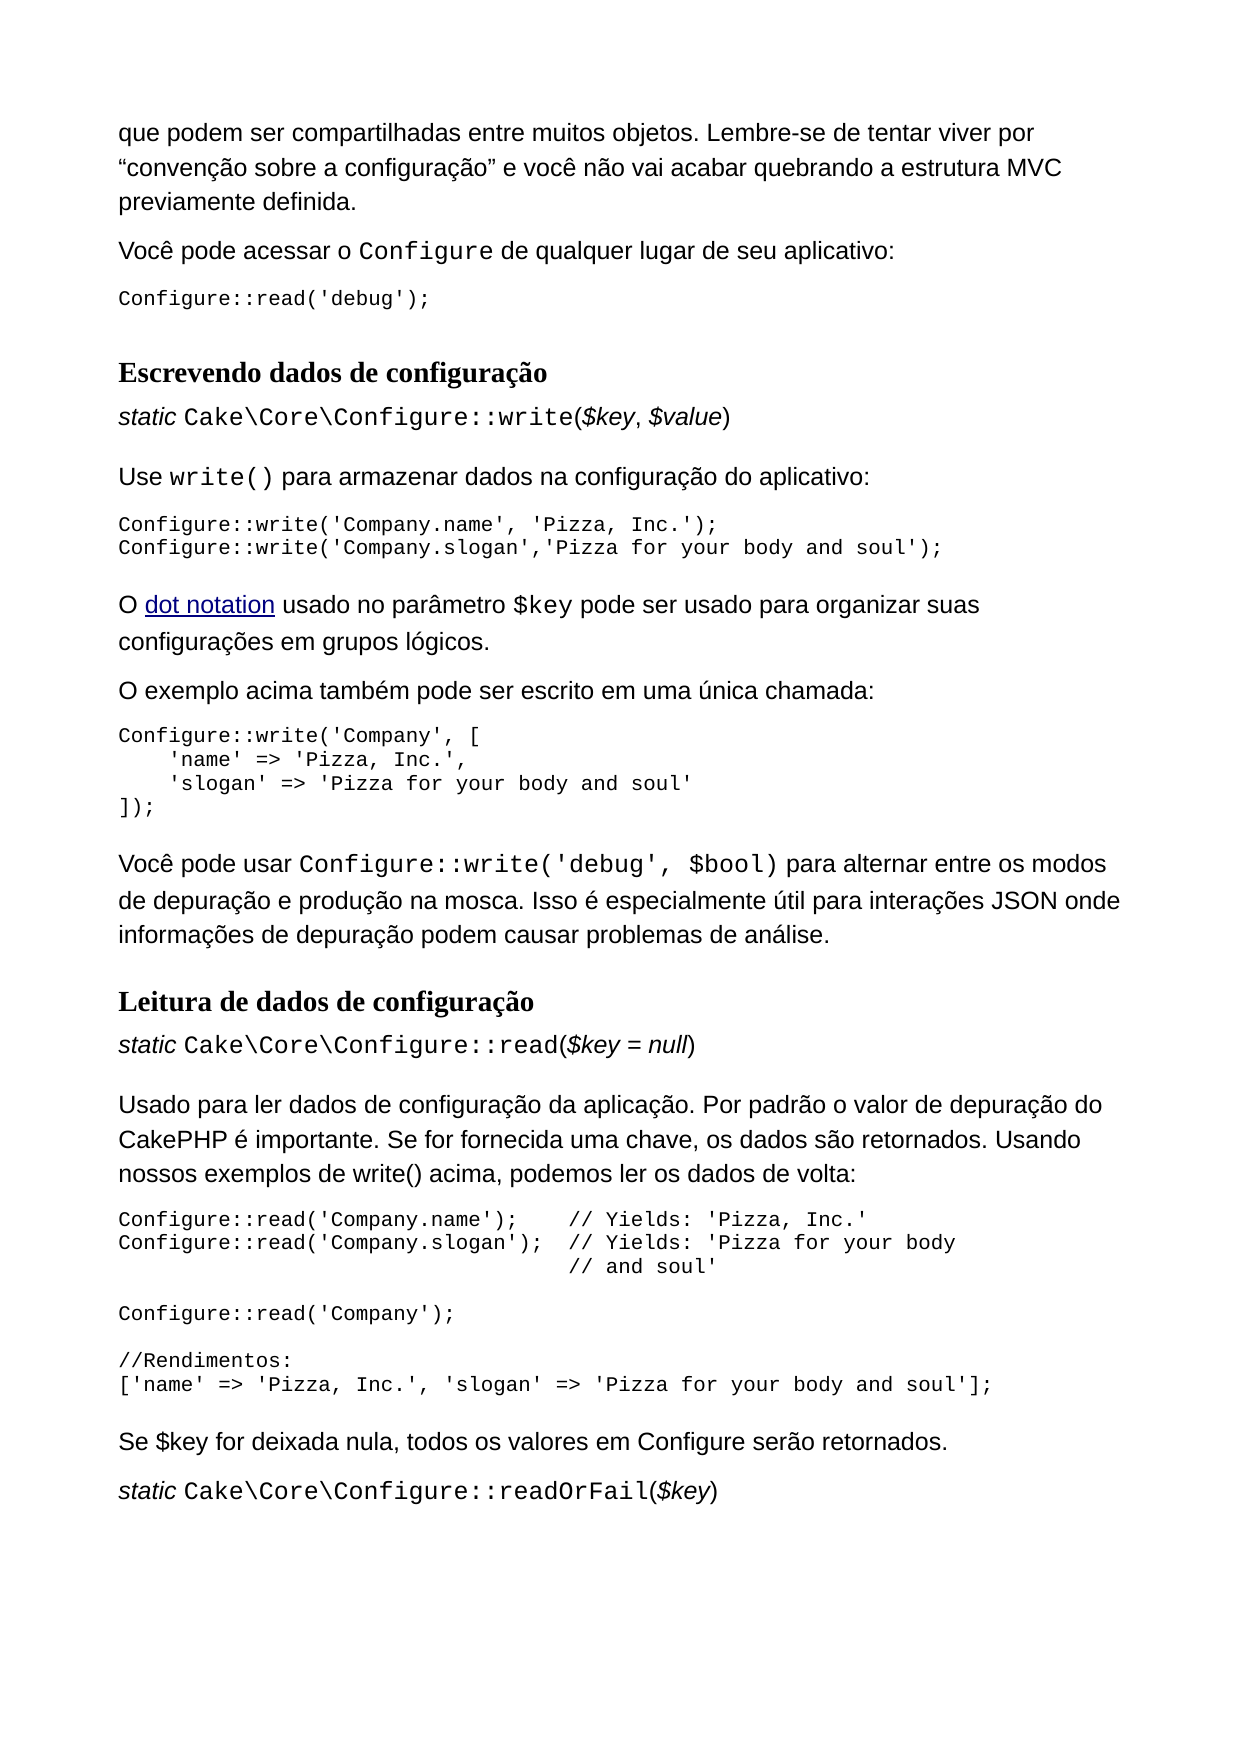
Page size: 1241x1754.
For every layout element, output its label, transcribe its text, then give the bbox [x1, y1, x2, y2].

text O dot notation usado no parâmetro $key pode ser usado para organizar suas configurações em grupos lógicos. [118, 590, 1122, 656]
text 'slogan' => 'Pizza for your body and soul' [118, 772, 1122, 796]
text Configure::read('Company.slogan'); // Yields: 'Pizza for your body [118, 1232, 1122, 1256]
text // and soul' [118, 1256, 1122, 1279]
subtitle static Cake\Core\Configure::read($key = null) [118, 1030, 1122, 1061]
text //Rendimentos: [118, 1350, 1122, 1374]
text Você pode usar Configure::write('debug', $bool) para alternar entre os modos de depuração e produção na mosca. Isso é especialmente útil para interações JSON onde informações de depuração podem causar problemas de análise. [118, 849, 1122, 949]
text Configure::read('debug'); [118, 288, 1122, 311]
text 'name' => 'Pizza, Inc.', [118, 749, 1122, 772]
text ]); [118, 796, 1122, 820]
text Use write() para armazenar dados na configuração do aplicativo: [118, 462, 1122, 493]
text Configure::write('Company.slogan','Pizza for your body and soul'); [118, 537, 1122, 561]
text Configure::read('Company'); [118, 1303, 1122, 1327]
text que podem ser compartilhadas entre muitos objetos. Lembre-se de tentar viver por “convenção sobre a configuração” e você não vai acabar quebrando a estrutura MVC previamente definida. [118, 118, 1122, 216]
text Configure::write('Company', [ [118, 725, 1122, 749]
text Se $key for deixada nula, todos os valores em Configure serão retornados. [118, 1427, 1122, 1456]
text Usado para ler dados de configuração da aplicação. Por padrão o valor de depuração do CakePHP é importante. Se for fornecida uma chave, os dados são retornados. Usando nossos exemplos de write() acima, podemos ler os dados de volta: [118, 1091, 1122, 1188]
text Configure::write('Company.name', 'Pizza, Inc.'); [118, 514, 1122, 537]
subtitle static Cake\Core\Configure::write($key, $value) [118, 402, 1122, 432]
text Configure::read('Company.name'); // Yields: 'Pizza, Inc.' [118, 1208, 1122, 1232]
text Você pode acessar o Configure de qualquer lugar de seu aplicativo: [118, 236, 1122, 267]
subtitle static Cake\Core\Configure::readOrFail($key) [118, 1476, 1122, 1507]
subtitle Escrevendo dados de configuração [118, 356, 1122, 389]
text O exemplo acima também pode ser escrito em uma única chamada: [118, 676, 1122, 705]
text ['name' => 'Pizza, Inc.', 'slogan' => 'Pizza for your body and soul']; [118, 1374, 1122, 1398]
subtitle Leitura de dados de configuração [118, 984, 1122, 1018]
